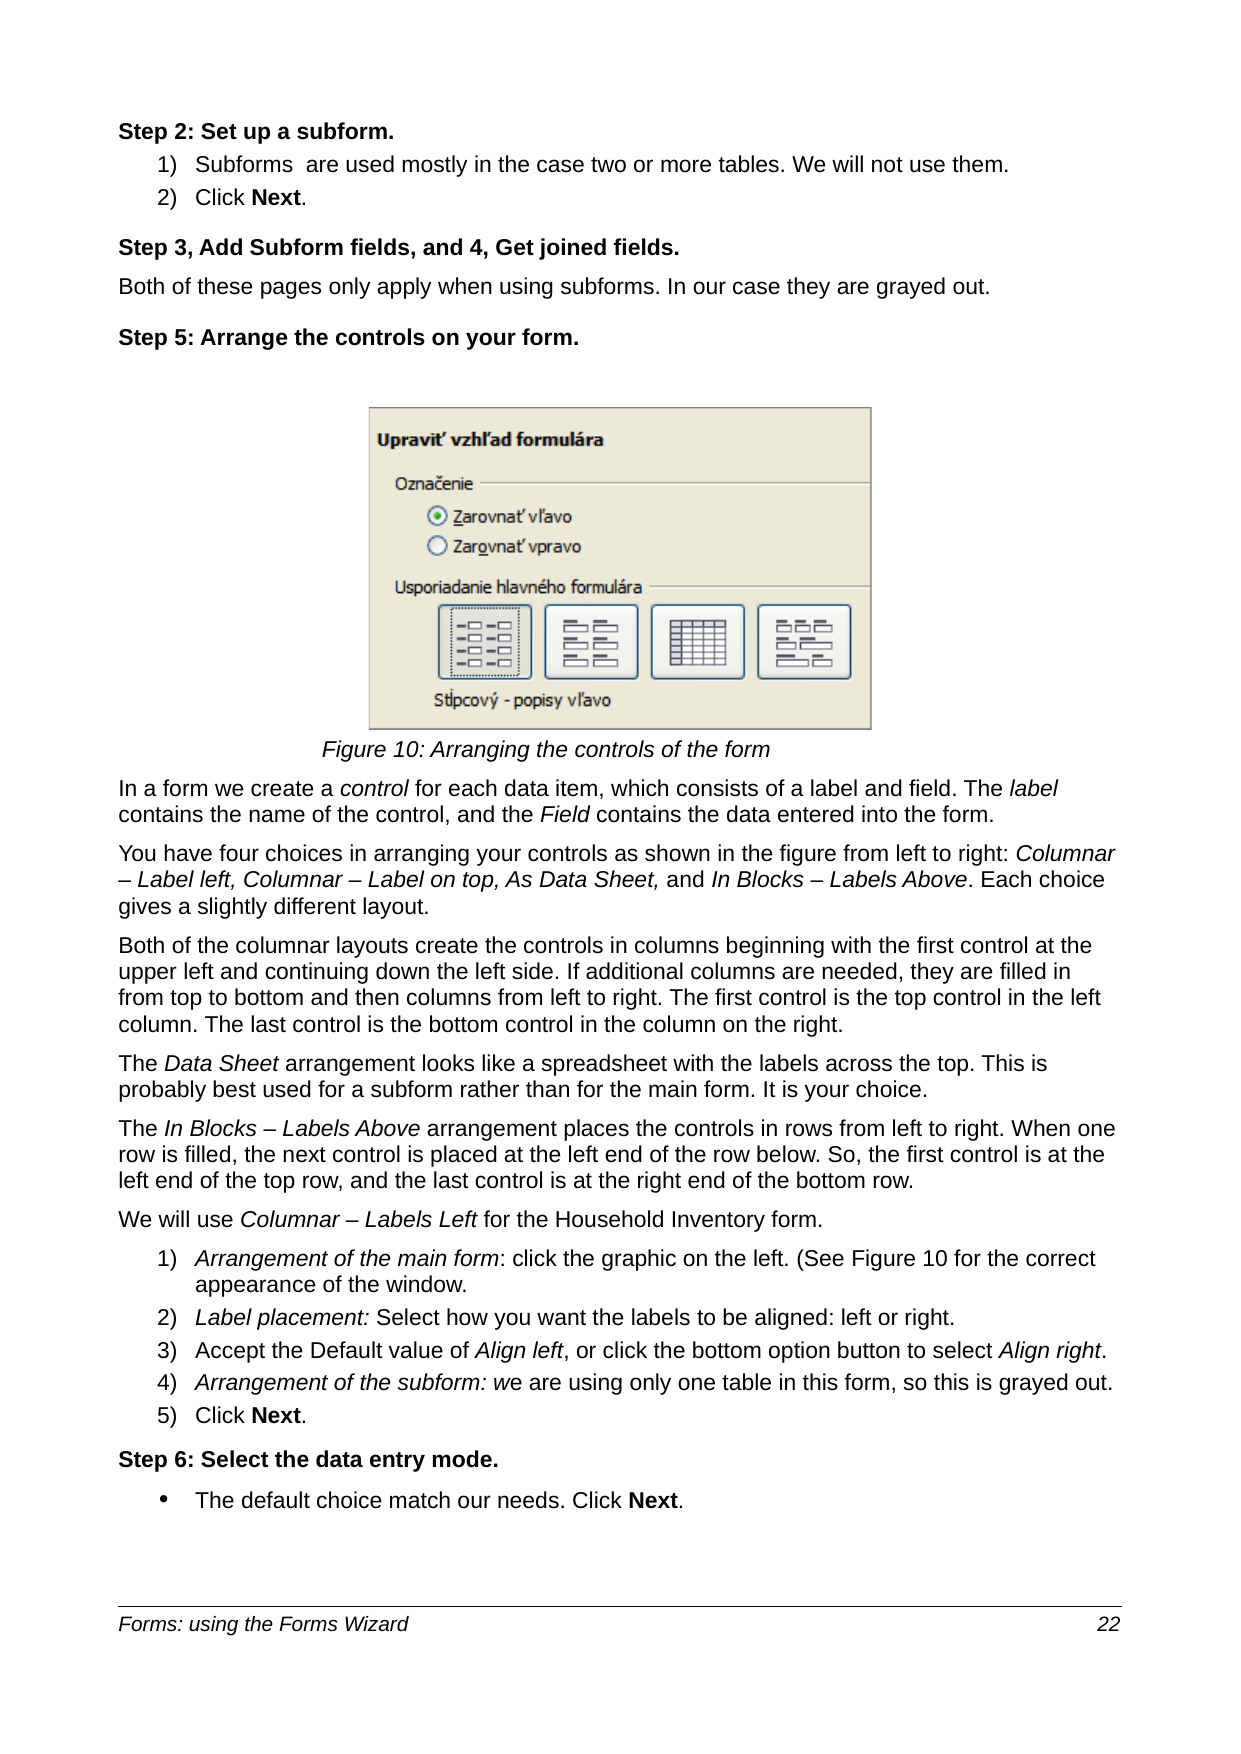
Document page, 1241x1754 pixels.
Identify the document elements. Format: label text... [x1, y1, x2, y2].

text Step 5: Arrange the controls on your form. [118, 323, 1122, 350]
text The In Blocks – Labels Above arrangement places the controls in rows from left to right. When one row is filled, the next control is placed at the left end of the row below. So, the first control is at the left end of the top row, and the last control is at the right end of the bottom row. [118, 1115, 1122, 1194]
text Both of these pages only apply when using subforms. In our case they are grayed out. [118, 273, 1122, 299]
list The default choice match our needs. Click Next. [156, 1485, 1122, 1514]
list Arrangement of the subform: we are using only one table in this form, so this is grayed out. [177, 1369, 1122, 1396]
text Step 6: Select the data entry mode. [118, 1446, 1122, 1473]
text Figure 10: Arranging the controls of the form [322, 736, 919, 762]
list Subforms are used mostly in the case two or more tables. We will not use them. [177, 151, 1122, 177]
text In a form we create a control for each data item, which consists of a label and field. The label contains the name of the control, and the Field contains the data entered into the form. [118, 775, 1122, 827]
text You have four choices in arranging your controls as shown in the figure from left to right: Columnar – Label left, Columnar – Label on top, As Data Sheet, and In Blocks – Labels Above. Each choice gives a slightly different layout. [118, 840, 1122, 919]
text Step 3, Add Subform fields, and 4, Get joined fields. [118, 234, 1122, 261]
picture [368, 407, 872, 730]
list Click Next. [177, 1402, 1122, 1428]
list Arrangement of the main form: click the graphic on the left. (See Figure 10 for the correct appearance of the window. [177, 1245, 1122, 1298]
list Accept the Default value of Align left, or click the bottom option button to select Align right. [177, 1337, 1122, 1363]
text The Data Sheet arrangement looks like a spreadsheet with the labels across the top. This is probably best used for a subform rather than for the main form. It is your choice. [118, 1049, 1122, 1102]
text Both of the columnar layouts create the controls in columns beginning with the first control at the upper left and continuing down the left side. If additional columns are needed, they are filled in from top to bottom and then columns from left to right. The first control is the top control in the left column. The last control is the bottom control in the column on the right. [118, 932, 1122, 1037]
list Step 2: Set up a subform. [118, 118, 1122, 144]
list Label placement: Select how you want the labels to be aligned: left or right. [177, 1304, 1122, 1330]
text We will use Columnar – Labels Left for the Household Inventory form. [118, 1206, 1122, 1233]
list Click Next. [177, 183, 1122, 210]
